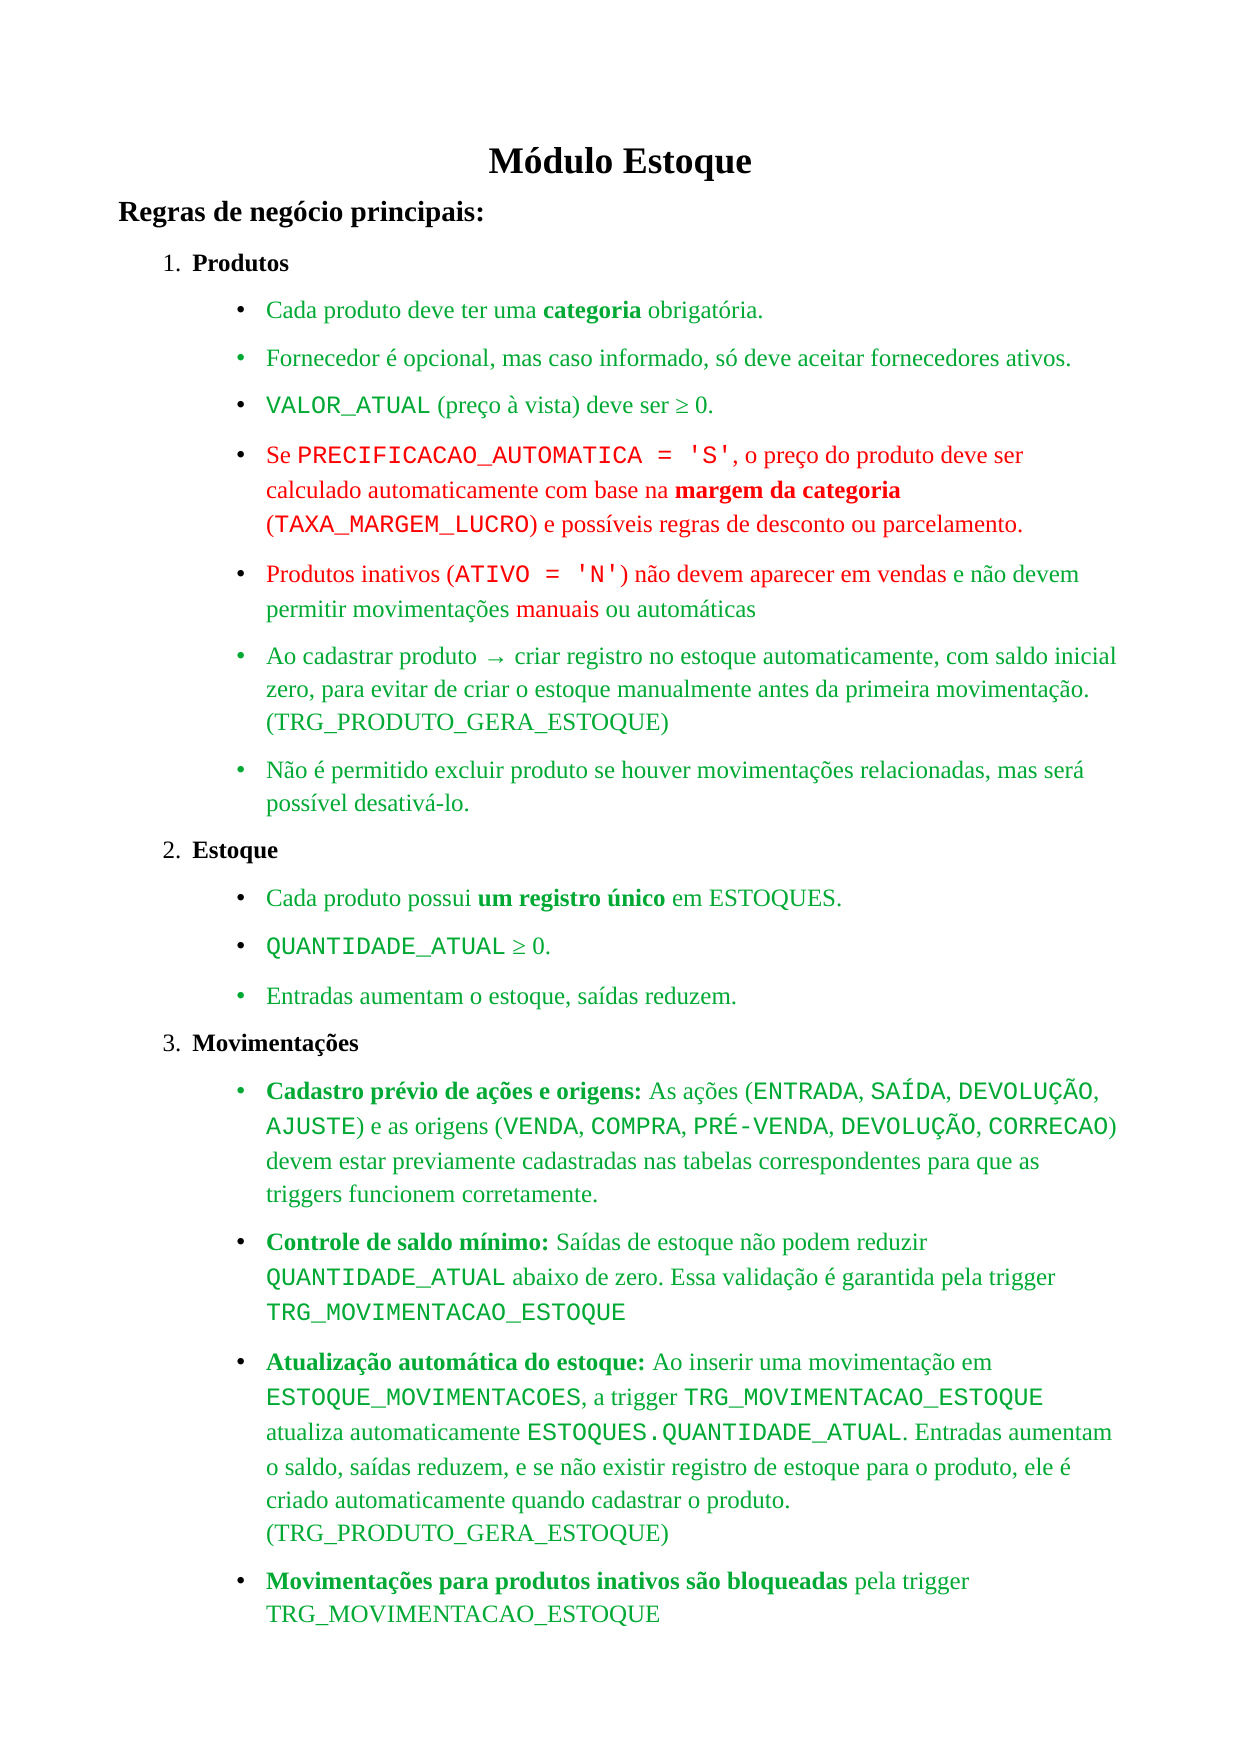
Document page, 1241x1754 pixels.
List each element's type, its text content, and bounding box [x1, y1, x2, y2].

list Estoque [162, 836, 1122, 864]
list Movimentações [162, 1028, 1122, 1057]
list Fornecedor é opcional, mas caso informado, só deve aceitar fornecedores ativos. [236, 343, 1122, 372]
list QUANTIDADE_ATUAL ≥ 0. [236, 931, 1122, 962]
list Não é permitido excluir produto se houver movimentações relacionadas, mas será possível desativá-lo. [236, 755, 1122, 817]
list Cada produto deve ter uma categoria obrigatória. [236, 295, 1122, 324]
list Atualização automática do estoque: Ao inserir uma movimentação em ESTOQUE_MOVIMENTACOES, a trigger TRG_MOVIMENTACAO_ESTOQUE atualiza automaticamente ESTOQUES.QUANTIDADE_ATUAL. Entradas aumentam o saldo, saídas reduzem, e se não existir registro de estoque para o produto, ele é criado automaticamente quando cadastrar o produto.(TRG_PRODUTO_GERA_ESTOQUE) [236, 1347, 1122, 1547]
subtitle Módulo Estoque [118, 139, 1122, 182]
list Cada produto possui um registro único em ESTOQUES. [236, 883, 1122, 912]
list Produtos inativos (ATIVO = 'N') não devem aparecer em vendas e não devem permitir movimentações manuais ou automáticas [236, 559, 1122, 622]
list Movimentações para produtos inativos são bloqueadas pela trigger TRG_MOVIMENTACAO_ESTOQUE [236, 1566, 1122, 1628]
list Se PRECIFICACAO_AUTOMATICA = 'S', o preço do produto deve ser calculado automaticamente com base na margem da categoria (TAXA_MARGEM_LUCRO) e possíveis regras de desconto ou parcelamento. [236, 441, 1122, 539]
list Produtos [162, 248, 1122, 276]
list Cadastro prévio de ações e origens: As ações (ENTRADA, SAÍDA, DEVOLUÇÃO, AJUSTE) e as origens (VENDA, COMPRA, PRÉ-VENDA, DEVOLUÇÃO, CORRECAO) devem estar previamente cadastradas nas tabelas correspondentes para que as triggers funcionem corretamente. [236, 1076, 1122, 1208]
list Ao cadastrar produto → criar registro no estoque automaticamente, com saldo inicial zero, para evitar de criar o estoque manualmente antes da primeira movimentação. (TRG_PRODUTO_GERA_ESTOQUE) [236, 641, 1122, 736]
list Entradas aumentam o estoque, saídas reduzem. [236, 981, 1122, 1009]
list Controle de saldo mínimo: Saídas de estoque não podem reduzir QUANTIDADE_ATUAL abaixo de zero. Essa validação é garantida pela trigger TRG_MOVIMENTACAO_ESTOQUE [236, 1227, 1122, 1328]
list VALOR_ATUAL (preço à vista) deve ser ≥ 0. [236, 391, 1122, 421]
subtitle Regras de negócio principais: [118, 194, 1122, 228]
